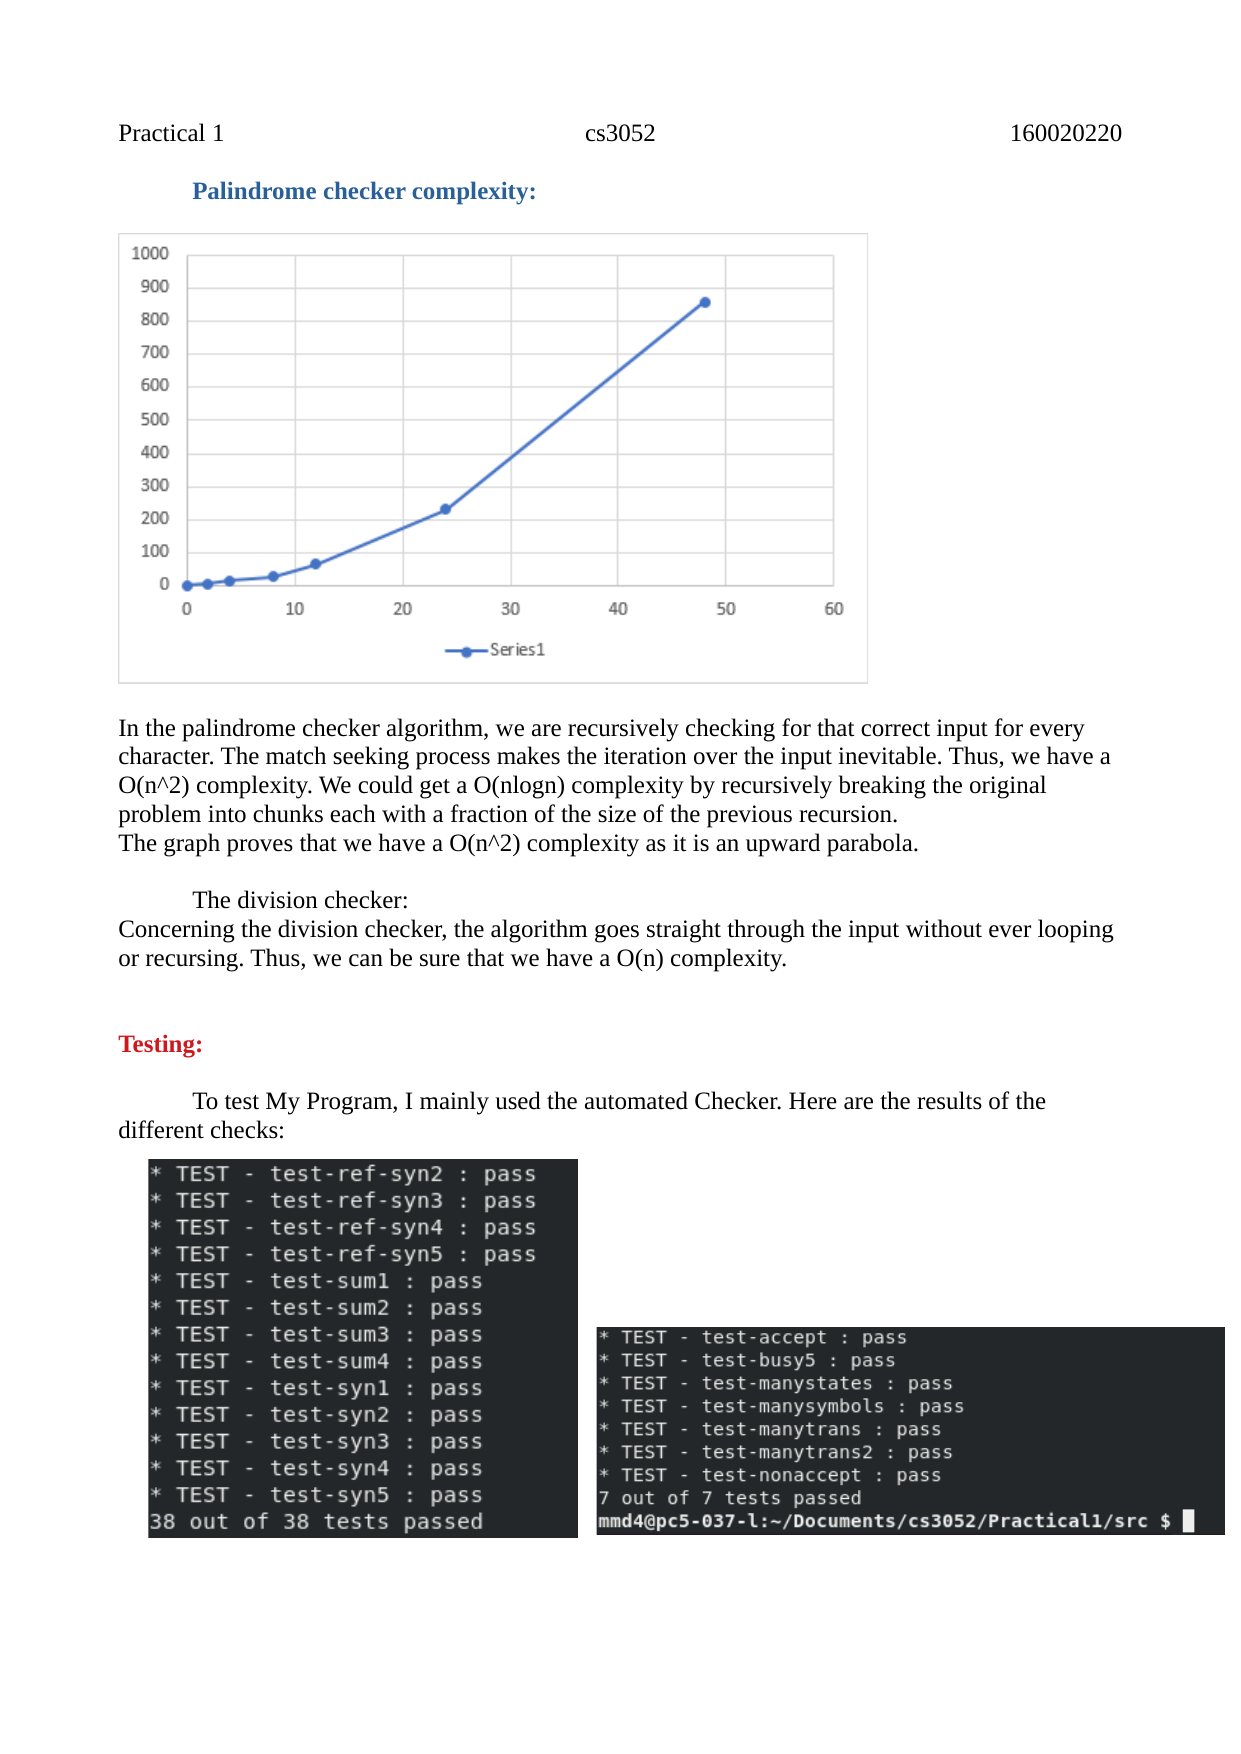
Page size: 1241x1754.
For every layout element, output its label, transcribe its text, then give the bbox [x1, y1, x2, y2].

text In the palindrome checker algorithm, we are recursively checking for that correct input for every character. The match seeking process makes the iteration over the input inevitable. Thus, we have a O(n^2) complexity. We could get a O(nlogn) complexity by recursively breaking the original problem into chunks each with a fraction of the size of the previous recursion. [118, 713, 1122, 828]
text The graph proves that we have a O(n^2) complexity as it is an upward parabola. [118, 828, 1122, 856]
text The division checker: [118, 885, 1122, 914]
text Concerning the division checker, the algorithm goes straight through the input without ever looping or recursing. Thus, we can be sure that we have a O(n) complexity. [118, 914, 1122, 971]
text Testing: [118, 1029, 1122, 1058]
picture [148, 1159, 578, 1538]
text To test My Program, I mainly used the automated Checker. Here are the results of the different checks: [118, 1086, 1122, 1144]
picture [118, 233, 869, 684]
picture [596, 1327, 1225, 1535]
text Palindrome checker complexity: [118, 176, 1122, 205]
